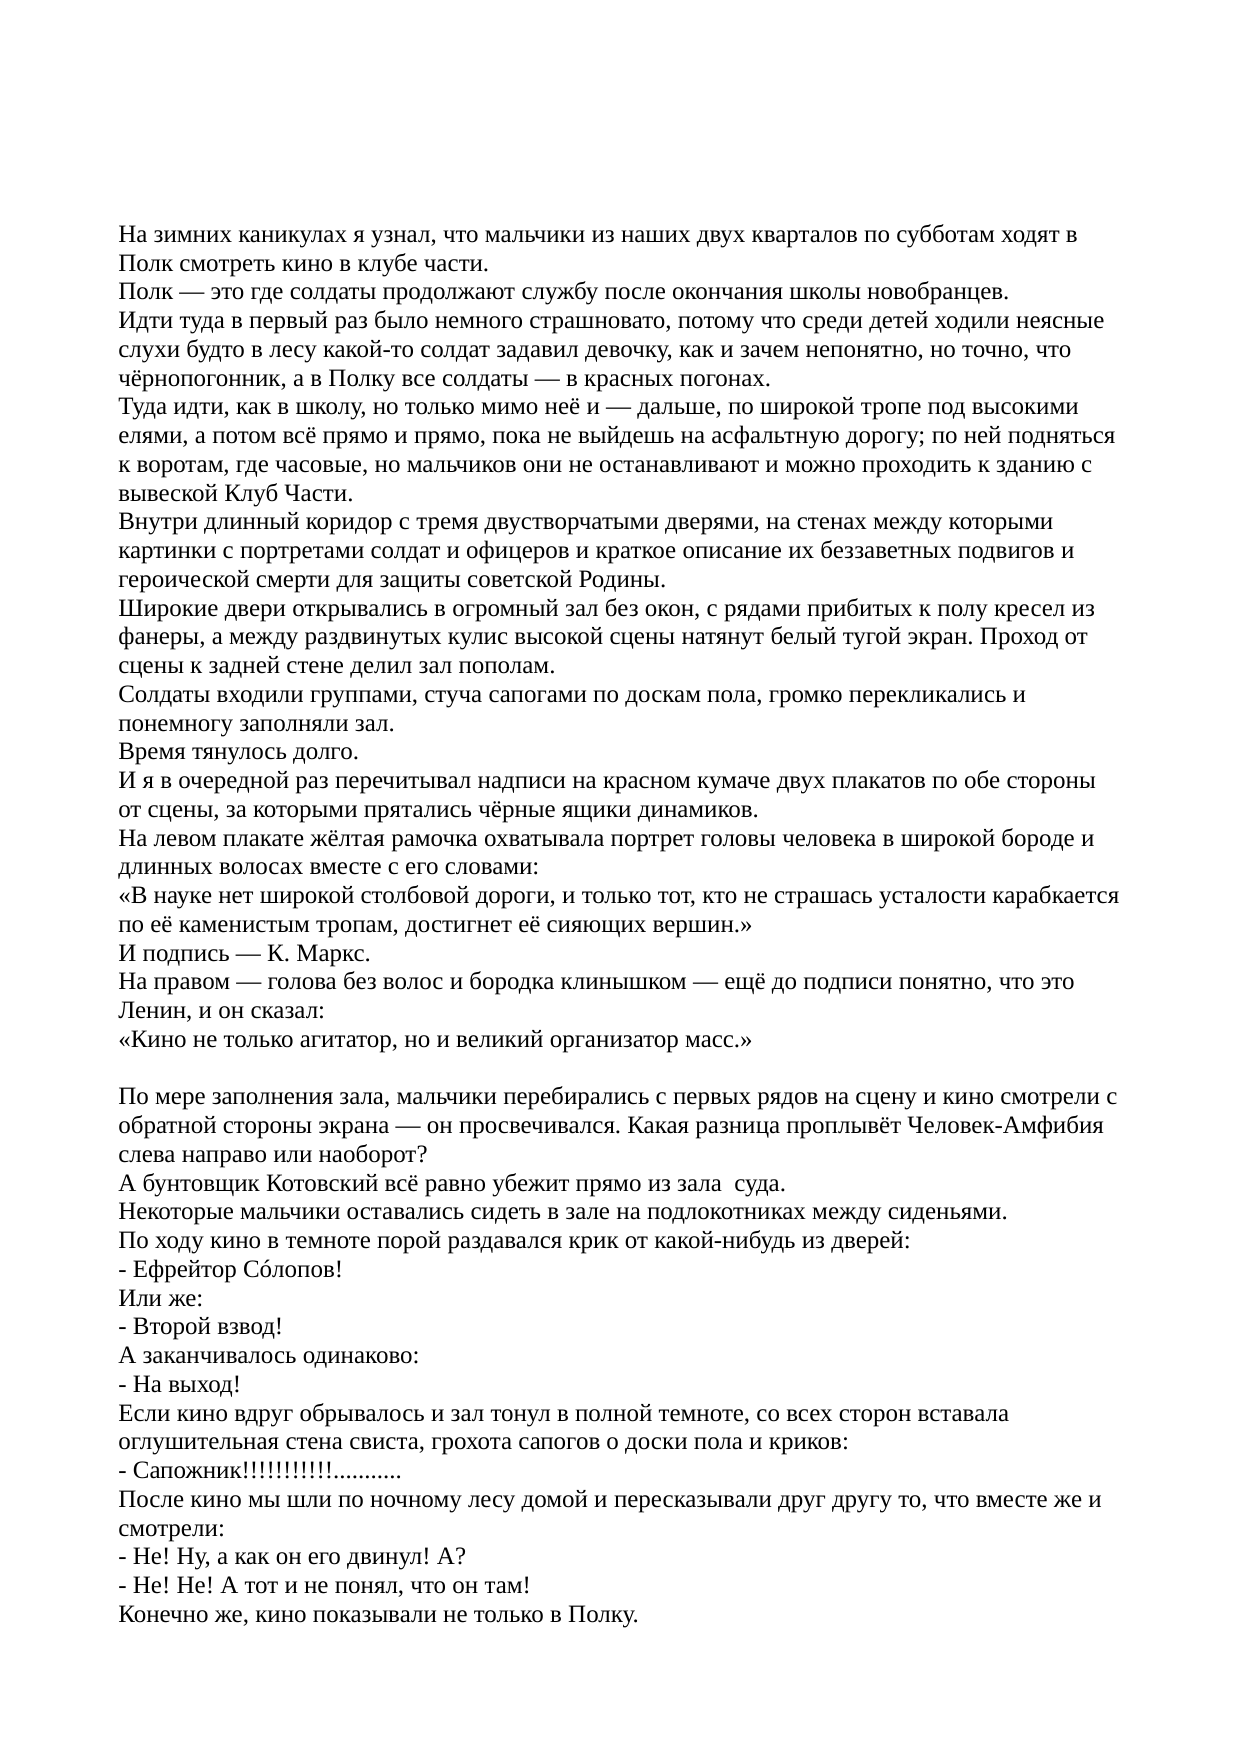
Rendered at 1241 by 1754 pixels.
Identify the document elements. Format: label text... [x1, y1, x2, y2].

text - Не! Не! А тот и не понял, что он там! [118, 1570, 1122, 1599]
text Внутри длинный коридор с тремя двустворчатыми дверями, на стенах между которыми картинки с портретами солдат и офицеров и краткое описание их беззаветных подвигов и героической смерти для защиты советской Родины. [118, 506, 1122, 593]
text А бунтовщик Котовский всё равно убежит прямо из зала суда. [118, 1168, 1122, 1196]
text На зимних каникулах я узнал, что мальчики из наших двух кварталов по субботам ходят в Полк смотреть кино в клубе части. [118, 219, 1122, 276]
text И подпись — К. Маркс. [118, 938, 1122, 966]
text А заканчивалось одинаково: [118, 1340, 1122, 1369]
text По ходу кино в темноте порой раздавался крик от какой-нибудь из дверей: [118, 1225, 1122, 1254]
text Широкие двери открывались в огромный зал без окон, с рядами прибитых к полу кресел из фанеры, а между раздвинутых кулис высокой сцены натянут белый тугой экран. Проход от сцены к задней стене делил зал пополам. [118, 593, 1122, 679]
text «В науке нет широкой столбовой дороги, и только тот, кто не страшась усталости карабкается по её каменистым тропам, достигнет её сияющих вершин.» [118, 880, 1122, 938]
text Время тянулось долго. [118, 736, 1122, 765]
text - Второй взвод! [118, 1311, 1122, 1340]
text - Сапожник!!!!!!!!!!!........... [118, 1455, 1122, 1484]
text Идти туда в первый раз было немного страшновато, потому что среди детей ходили неясные слухи будто в лесу какой-то солдат задавил девочку, как и зачем непонятно, но точно, что чёрнопогонник, а в Полку все солдаты — в красных погонах. [118, 305, 1122, 391]
text - Ефрейтор Сóлопов! [118, 1254, 1122, 1283]
text Конечно же, кино показывали не только в Полку. [118, 1599, 1122, 1628]
text На правом — голова без волос и бородка клинышком — ещё до подписи понятно, что это Ленин, и он сказал: [118, 966, 1122, 1024]
text После кино мы шли по ночному лесу домой и пересказывали друг другу то, что вместе же и смотрели: [118, 1484, 1122, 1541]
text Если кино вдруг обрывалось и зал тонул в полной темноте, со всех сторон вставала оглушительная стена свиста, грохота сапогов о доски пола и криков: [118, 1398, 1122, 1455]
text Некоторые мальчики оставались сидеть в зале на подлокотниках между сиденьями. [118, 1196, 1122, 1225]
text Солдаты входили группами, стуча сапогами по доскам пола, громко перекликались и понемногу заполняли зал. [118, 679, 1122, 736]
text «Кино не только агитатор, но и великий организатор масс.» [118, 1024, 1122, 1053]
text - Не! Ну, а как он его двинул! А? [118, 1541, 1122, 1570]
text Полк — это где солдаты продолжают службу после окончания школы новобранцев. [118, 276, 1122, 305]
text По мере заполнения зала, мальчики перебирались с первых рядов на сцену и кино смотрели с обратной стороны экрана — он просвечивался. Какая разница проплывёт Человек-Амфибия слева направо или наоборот? [118, 1081, 1122, 1168]
text Туда идти, как в школу, но только мимо неё и — дальше, по широкой тропе под высокими елями, а потом всё прямо и прямо, пока не выйдешь на асфальтную дорогу; по ней подняться к воротам, где часовые, но мальчиков они не останавливают и можно проходить к зданию с вывеской Клуб Части. [118, 391, 1122, 506]
text И я в очередной раз перечитывал надписи на красном кумаче двух плакатов по обе стороны от сцены, за которыми прятались чёрные ящики динамиков. [118, 765, 1122, 823]
text Или же: [118, 1283, 1122, 1311]
text - На выход! [118, 1369, 1122, 1398]
text На левом плакате жёлтая рамочка охватывала портрет головы человека в широкой бороде и длинных волосах вместе с его словами: [118, 823, 1122, 880]
